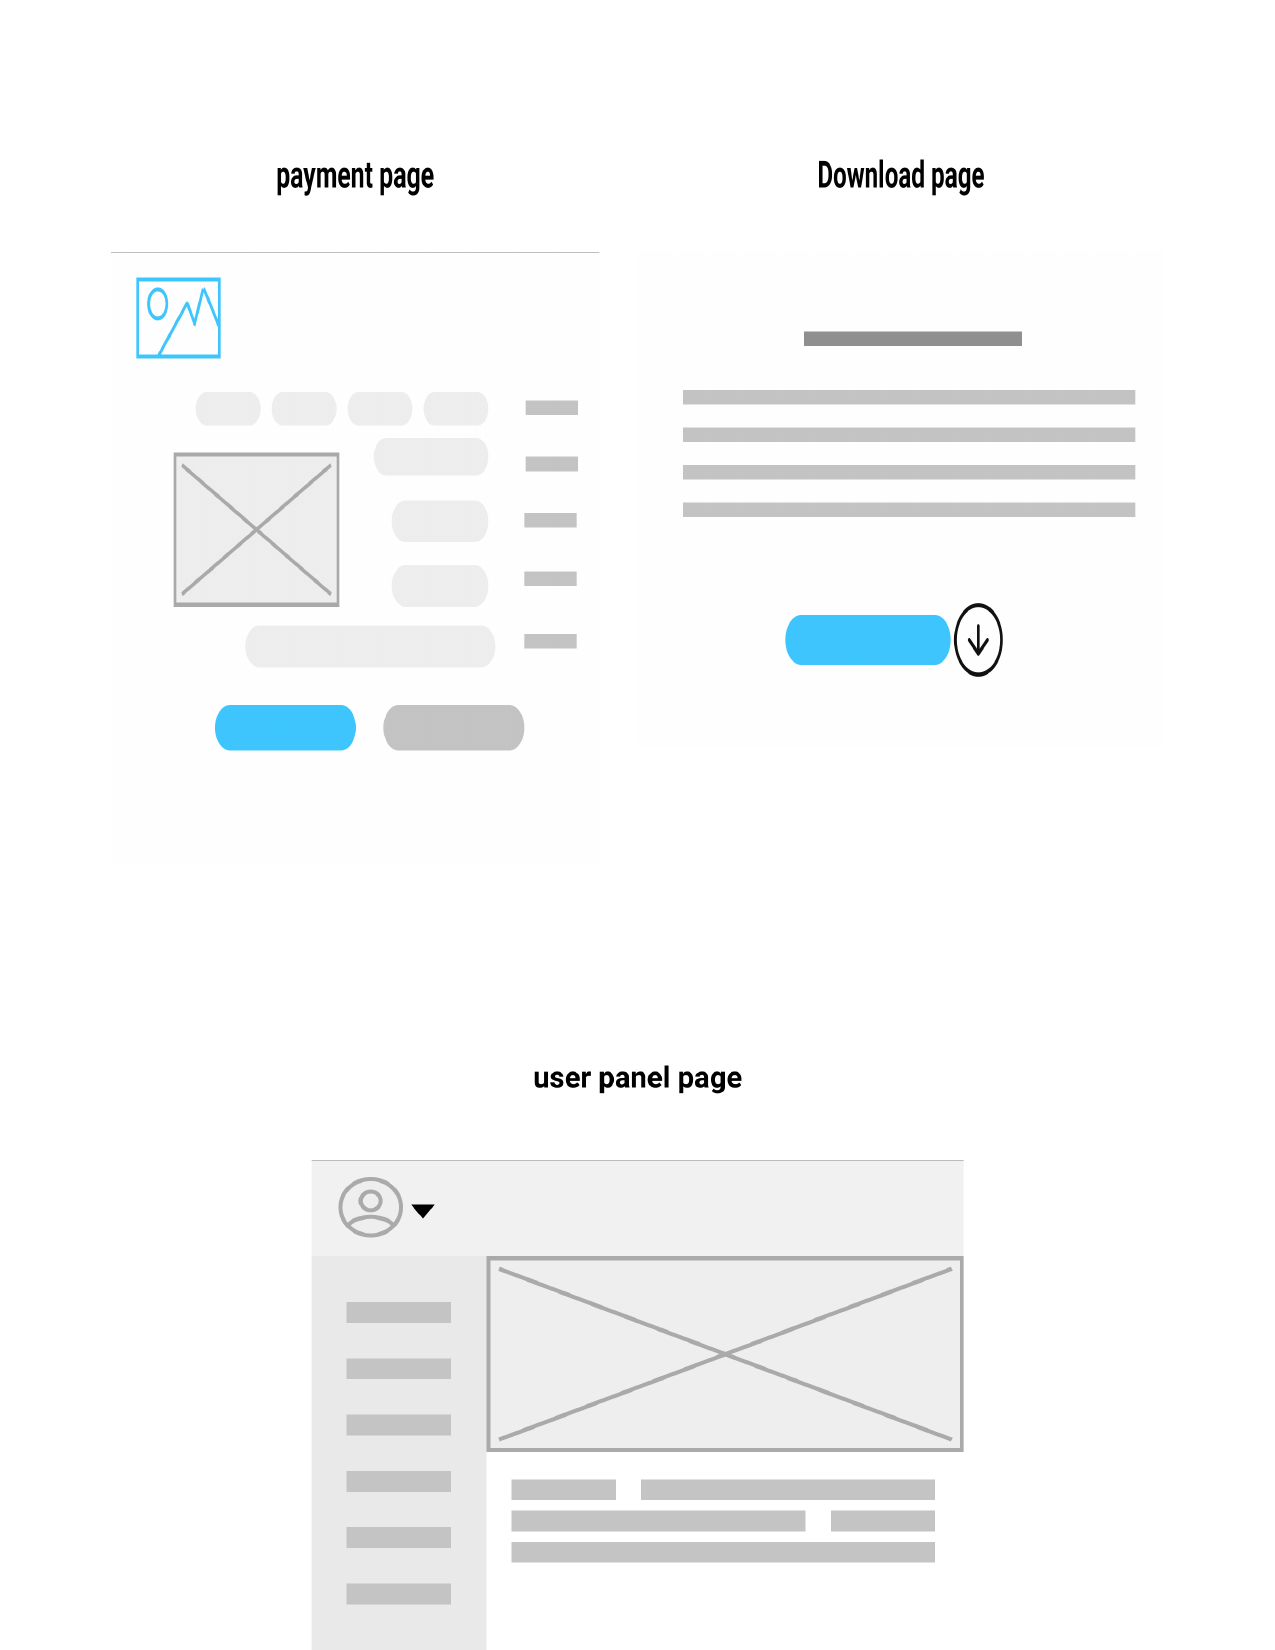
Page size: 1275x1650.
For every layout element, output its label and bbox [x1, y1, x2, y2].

picture [110, 152, 600, 863]
picture [637, 152, 1166, 748]
picture [311, 1060, 964, 1650]
